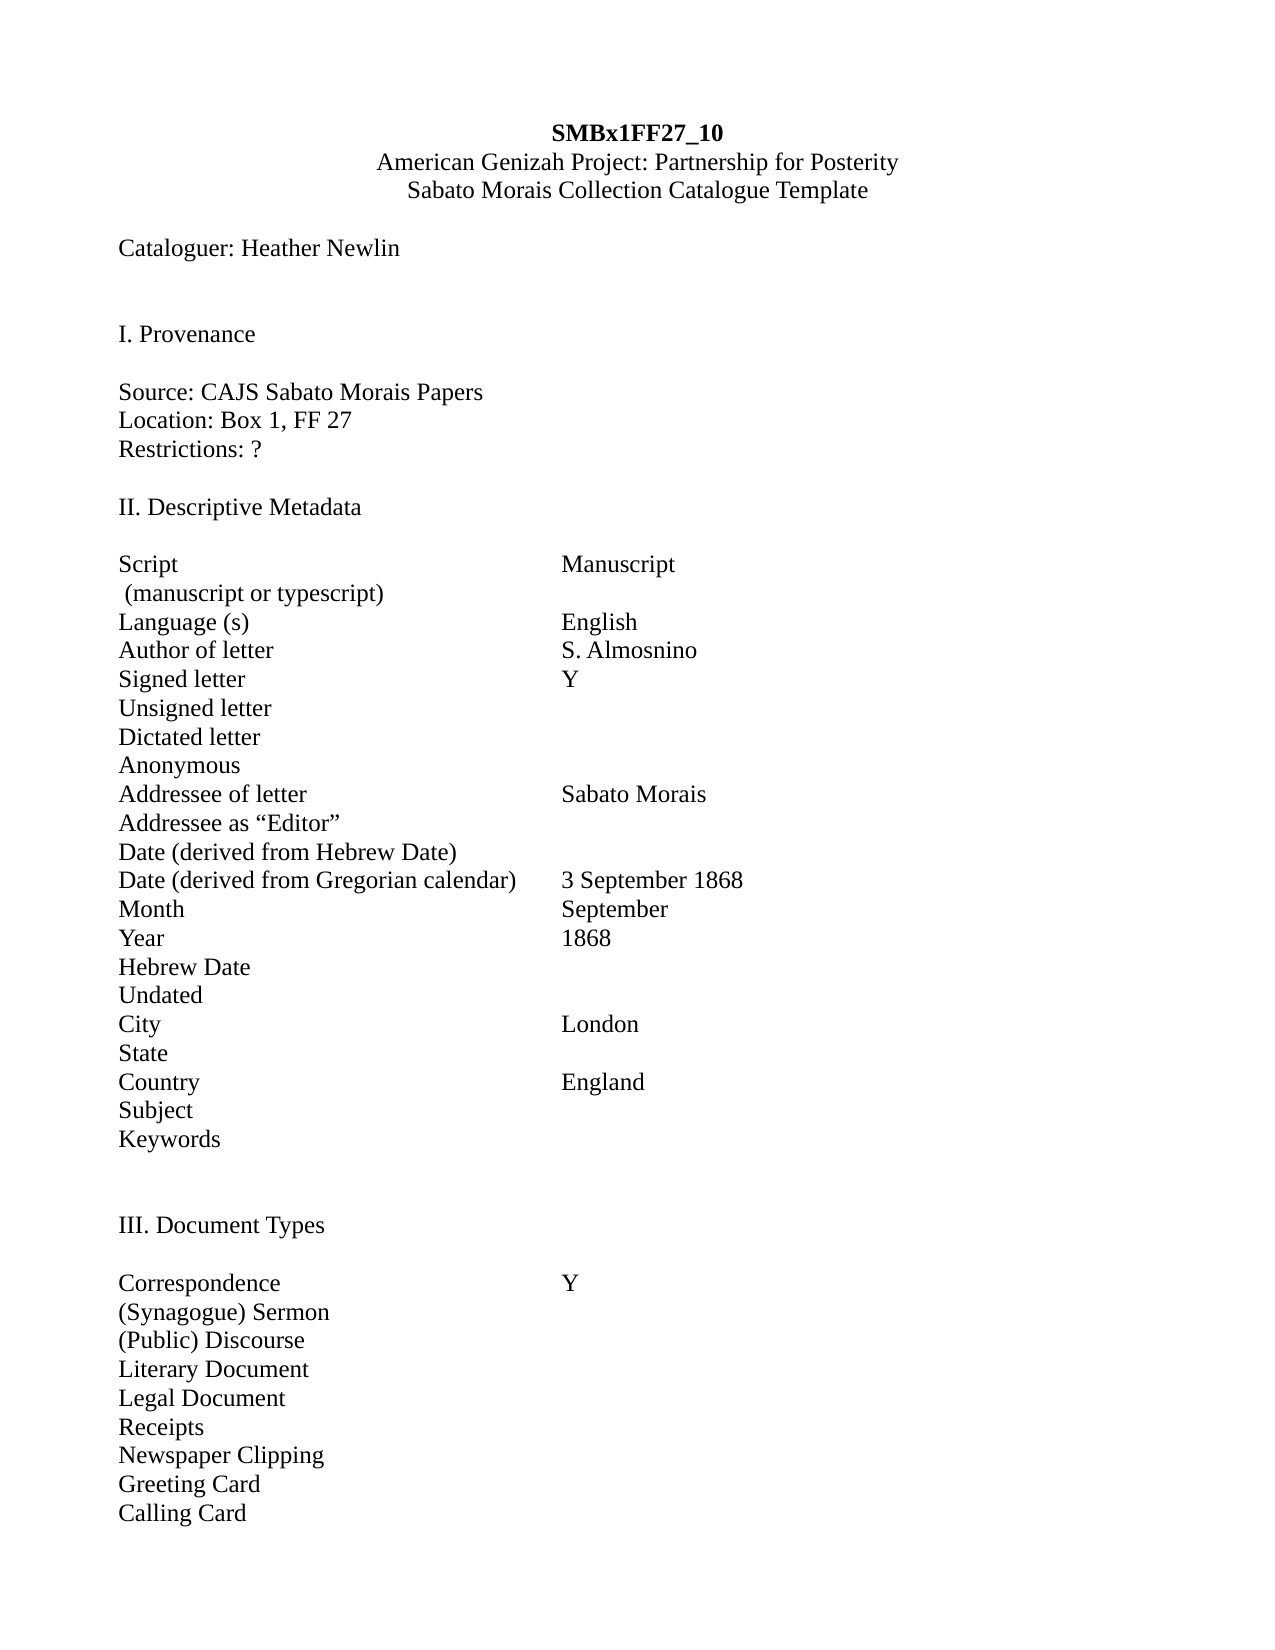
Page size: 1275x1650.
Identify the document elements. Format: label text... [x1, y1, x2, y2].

text City London [118, 1009, 1157, 1038]
text II. Descriptive Metadata [118, 492, 1157, 521]
text Anonymous [118, 751, 1157, 779]
text Sabato Morais Collection Catalogue Template [118, 176, 1157, 204]
text Calling Card [118, 1498, 1157, 1527]
text Dictated letter [118, 722, 1157, 751]
text American Genizah Project: Partnership for Posterity [118, 147, 1157, 176]
text Author of letter S. Almosnino [118, 636, 1157, 664]
text Receipts [118, 1412, 1157, 1441]
text Undated [118, 981, 1157, 1009]
text Country England [118, 1067, 1157, 1096]
text I. Provenance [118, 319, 1157, 348]
text (Synagogue) Sermon [118, 1297, 1157, 1326]
text Legal Document [118, 1383, 1157, 1412]
text Source: CAJS Sabato Morais Papers [118, 377, 1157, 406]
text Date (derived from Gregorian calendar) 3 September 1868 [118, 866, 1157, 894]
text Greeting Card [118, 1469, 1157, 1498]
text Location: Box 1, FF 27 [118, 406, 1157, 434]
text (manuscript or typescript) [118, 578, 1157, 607]
text Unsigned letter [118, 693, 1157, 722]
text SMBx1FF27_10 [118, 118, 1157, 147]
text (Public) Discourse [118, 1326, 1157, 1354]
text Literary Document [118, 1354, 1157, 1383]
text Cataloguer: Heather Newlin [118, 233, 1157, 262]
text Restrictions: ? [118, 434, 1157, 463]
text Subject [118, 1096, 1157, 1124]
text Month September [118, 894, 1157, 923]
text Keywords [118, 1124, 1157, 1153]
text Script Manuscript [118, 549, 1157, 578]
text Signed letter Y [118, 664, 1157, 693]
text Hebrew Date [118, 952, 1157, 981]
text Addressee as “Editor” [118, 808, 1157, 837]
text State [118, 1038, 1157, 1067]
text Correspondence Y [118, 1268, 1157, 1297]
text Date (derived from Hebrew Date) [118, 837, 1157, 866]
text Year 1868 [118, 923, 1157, 952]
text Language (s) English [118, 607, 1157, 636]
text Addressee of letter Sabato Morais [118, 779, 1157, 808]
text III. Document Types [118, 1211, 1157, 1239]
text Newspaper Clipping [118, 1441, 1157, 1469]
